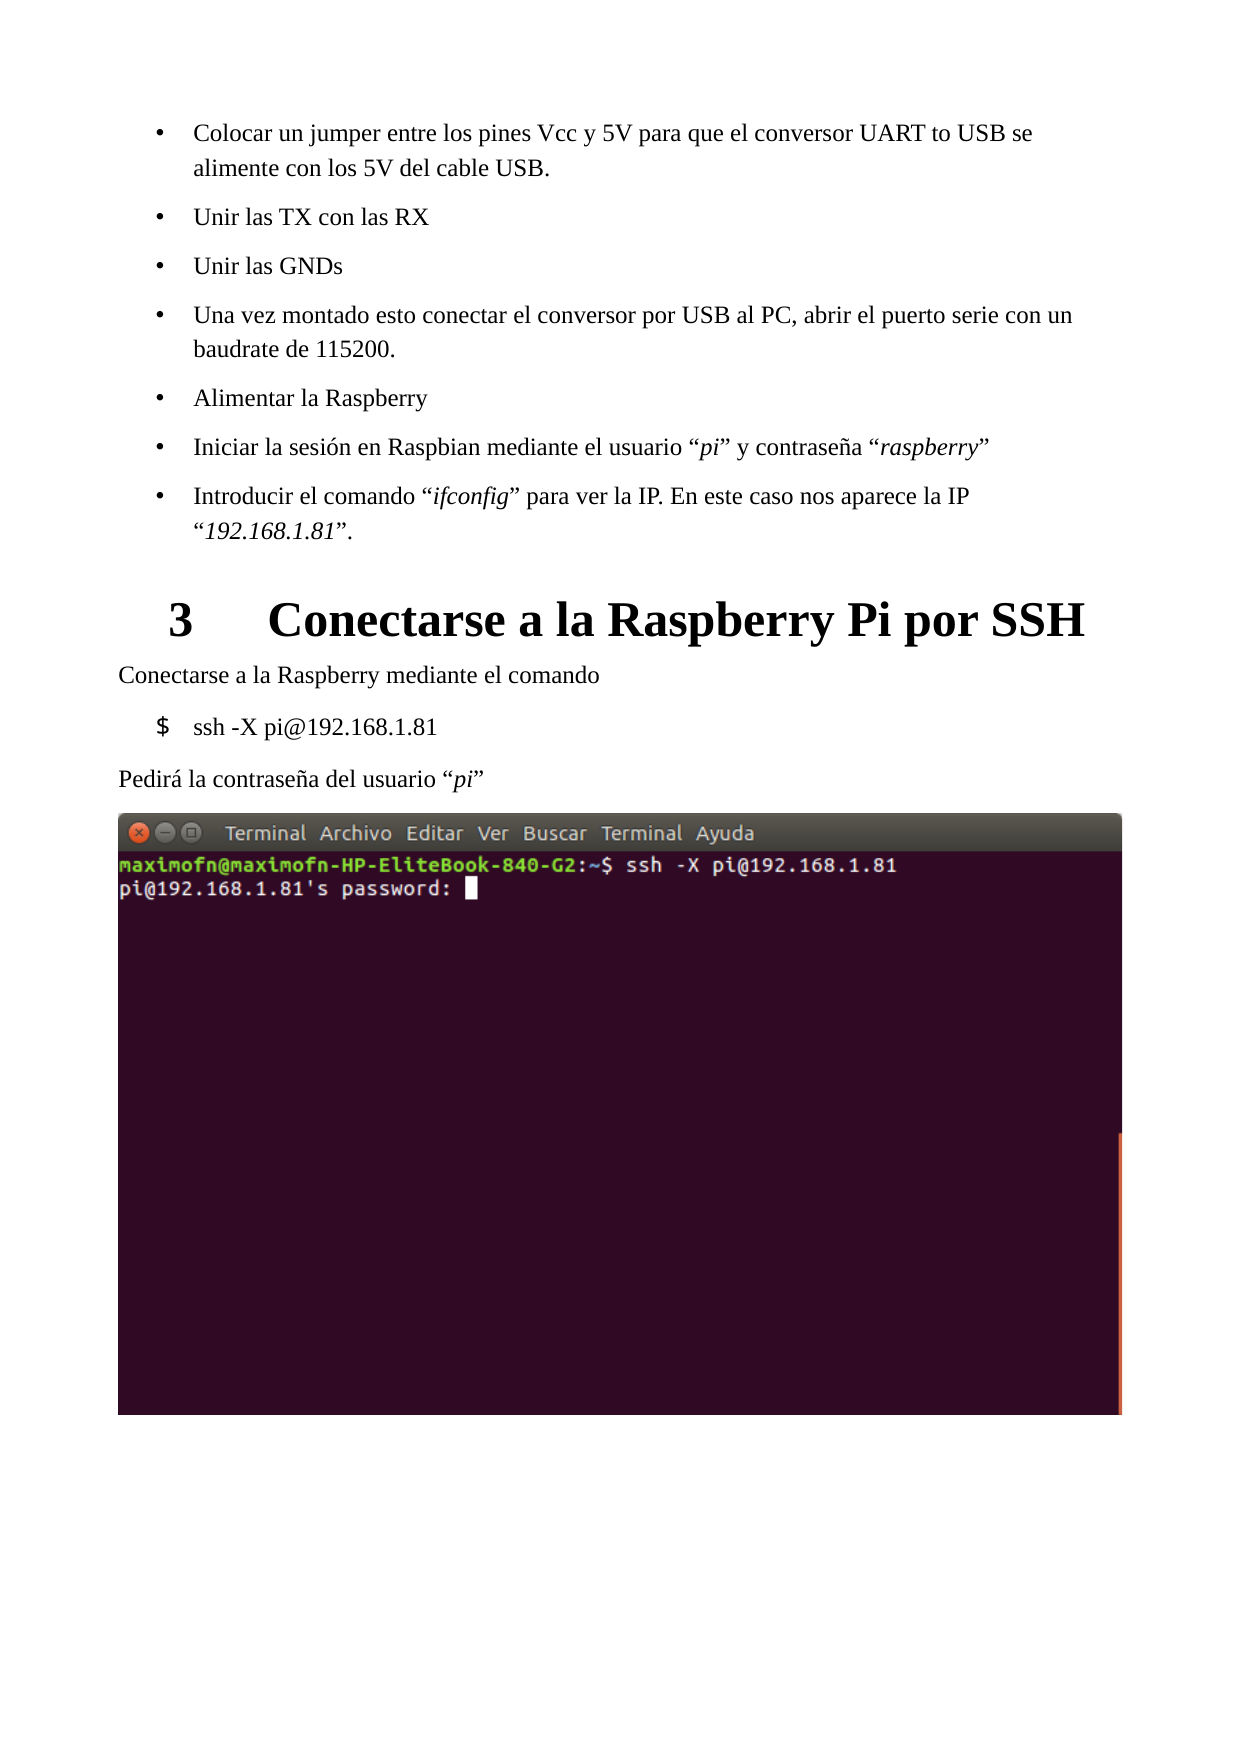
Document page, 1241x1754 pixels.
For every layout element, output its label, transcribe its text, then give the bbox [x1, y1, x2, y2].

list Unir las GNDs [156, 251, 1122, 279]
list Colocar un jumper entre los pines Vcc y 5V para que el conversor UART to USB se alimente con los 5V del cable USB. [156, 118, 1122, 181]
list ssh -X pi@192.168.1.81 [156, 709, 1122, 743]
subtitle Conectarse a la Raspberry Pi por SSH [156, 590, 1122, 647]
text Conectarse a la Raspberry mediante el comando [118, 660, 1122, 689]
list Introducir el comando “ifconfig” para ver la IP. En este caso nos aparece la IP “192.168.1.81”. [156, 481, 1122, 545]
picture [118, 813, 1123, 1415]
text Pedirá la contraseña del usuario “pi” [118, 764, 1122, 793]
list Unir las TX con las RX [156, 202, 1122, 230]
list Una vez montado esto conectar el conversor por USB al PC, abrir el puerto serie con un baudrate de 115200. [156, 300, 1122, 363]
list Iniciar la sesión en Raspbian mediante el usuario “pi” y contraseña “raspberry” [156, 432, 1122, 461]
list Alimentar la Raspberry [156, 383, 1122, 412]
